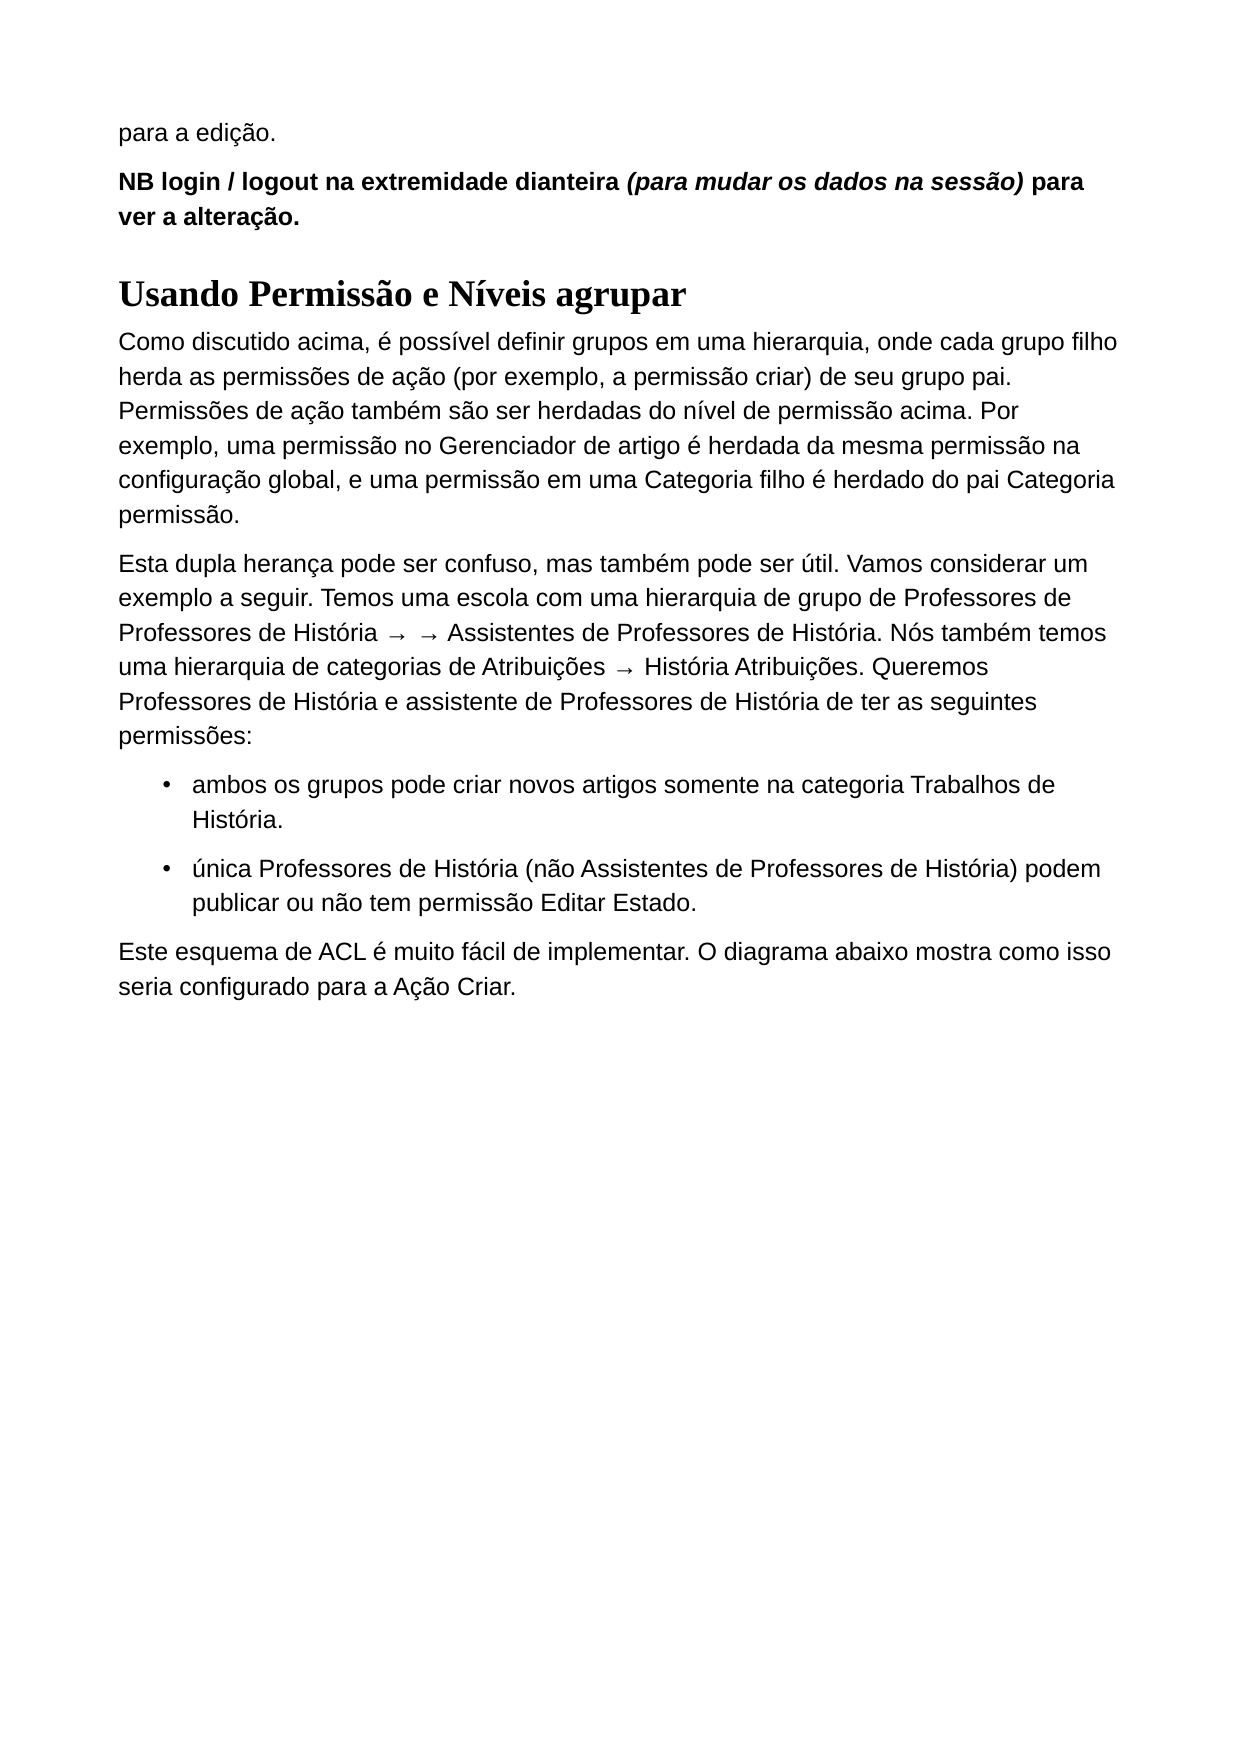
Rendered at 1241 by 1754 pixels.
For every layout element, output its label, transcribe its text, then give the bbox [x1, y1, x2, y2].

list ambos os grupos pode criar novos artigos somente na categoria Trabalhos de História. [162, 770, 1122, 833]
text NB login / logout na extremidade dianteira (para mudar os dados na sessão) para ver a alteração. [118, 167, 1122, 230]
text para a edição. [118, 118, 1122, 147]
list única Professores de História (não Assistentes de Professores de História) podem publicar ou não tem permissão Editar Estado. [162, 854, 1122, 917]
subtitle Usando Permissão e Níveis agrupar [118, 272, 1122, 315]
text Como discutido acima, é possível definir grupos em uma hierarquia, onde cada grupo filho herda as permissões de ação (por exemplo, a permissão criar) de seu grupo pai. Permissões de ação também são ser herdadas do nível de permissão acima. Por exemplo, uma permissão no Gerenciador de artigo é herdada da mesma permissão na configuração global, e uma permissão em uma Categoria filho é herdado do pai Categoria permissão. [118, 327, 1122, 528]
text Este esquema de ACL é muito fácil de implementar. O diagrama abaixo mostra como isso seria configurado para a Ação Criar. [118, 937, 1122, 1001]
text Esta dupla herança pode ser confuso, mas também pode ser útil. Vamos considerar um exemplo a seguir. Temos uma escola com uma hierarquia de grupo de Professores de Professores de História → → Assistentes de Professores de História. Nós também temos uma hierarquia de categorias de Atribuições → História Atribuições. Queremos Professores de História e assistente de Professores de História de ter as seguintes permissões: [118, 549, 1122, 750]
